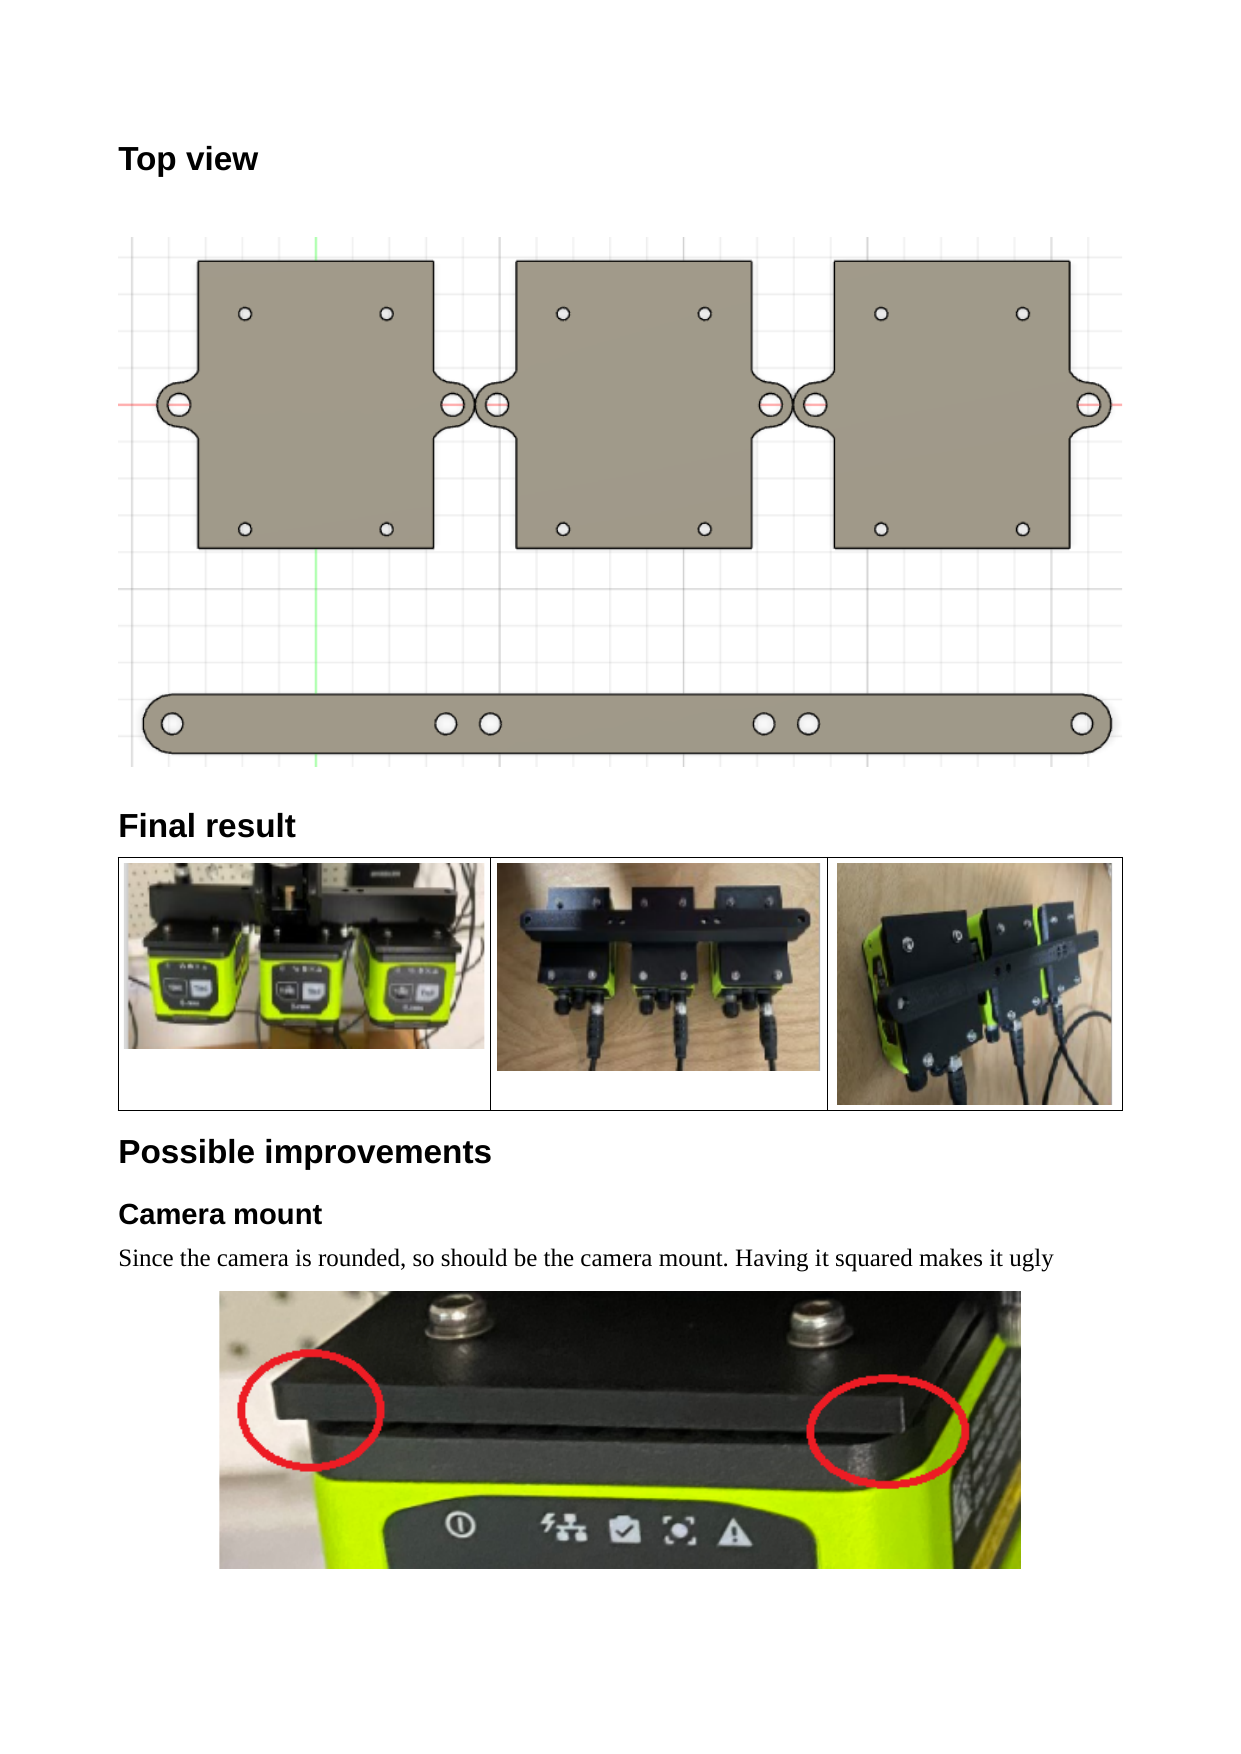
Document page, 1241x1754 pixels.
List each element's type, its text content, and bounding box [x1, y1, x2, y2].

picture [497, 863, 821, 1071]
picture [219, 1291, 1021, 1569]
text Since the camera is rounded, so should be the camera mount. Having it squared makes it ugly [118, 1243, 1122, 1272]
subtitle Camera mount [118, 1197, 1122, 1231]
subtitle Top view [118, 139, 1122, 177]
picture [123, 863, 485, 1049]
subtitle Possible improvements [118, 1132, 1122, 1170]
table_header [491, 858, 827, 1110]
picture [837, 863, 1113, 1105]
subtitle Final result [118, 806, 1122, 844]
picture [118, 237, 1123, 767]
table_header [828, 858, 1122, 1110]
table_header [119, 858, 490, 1110]
